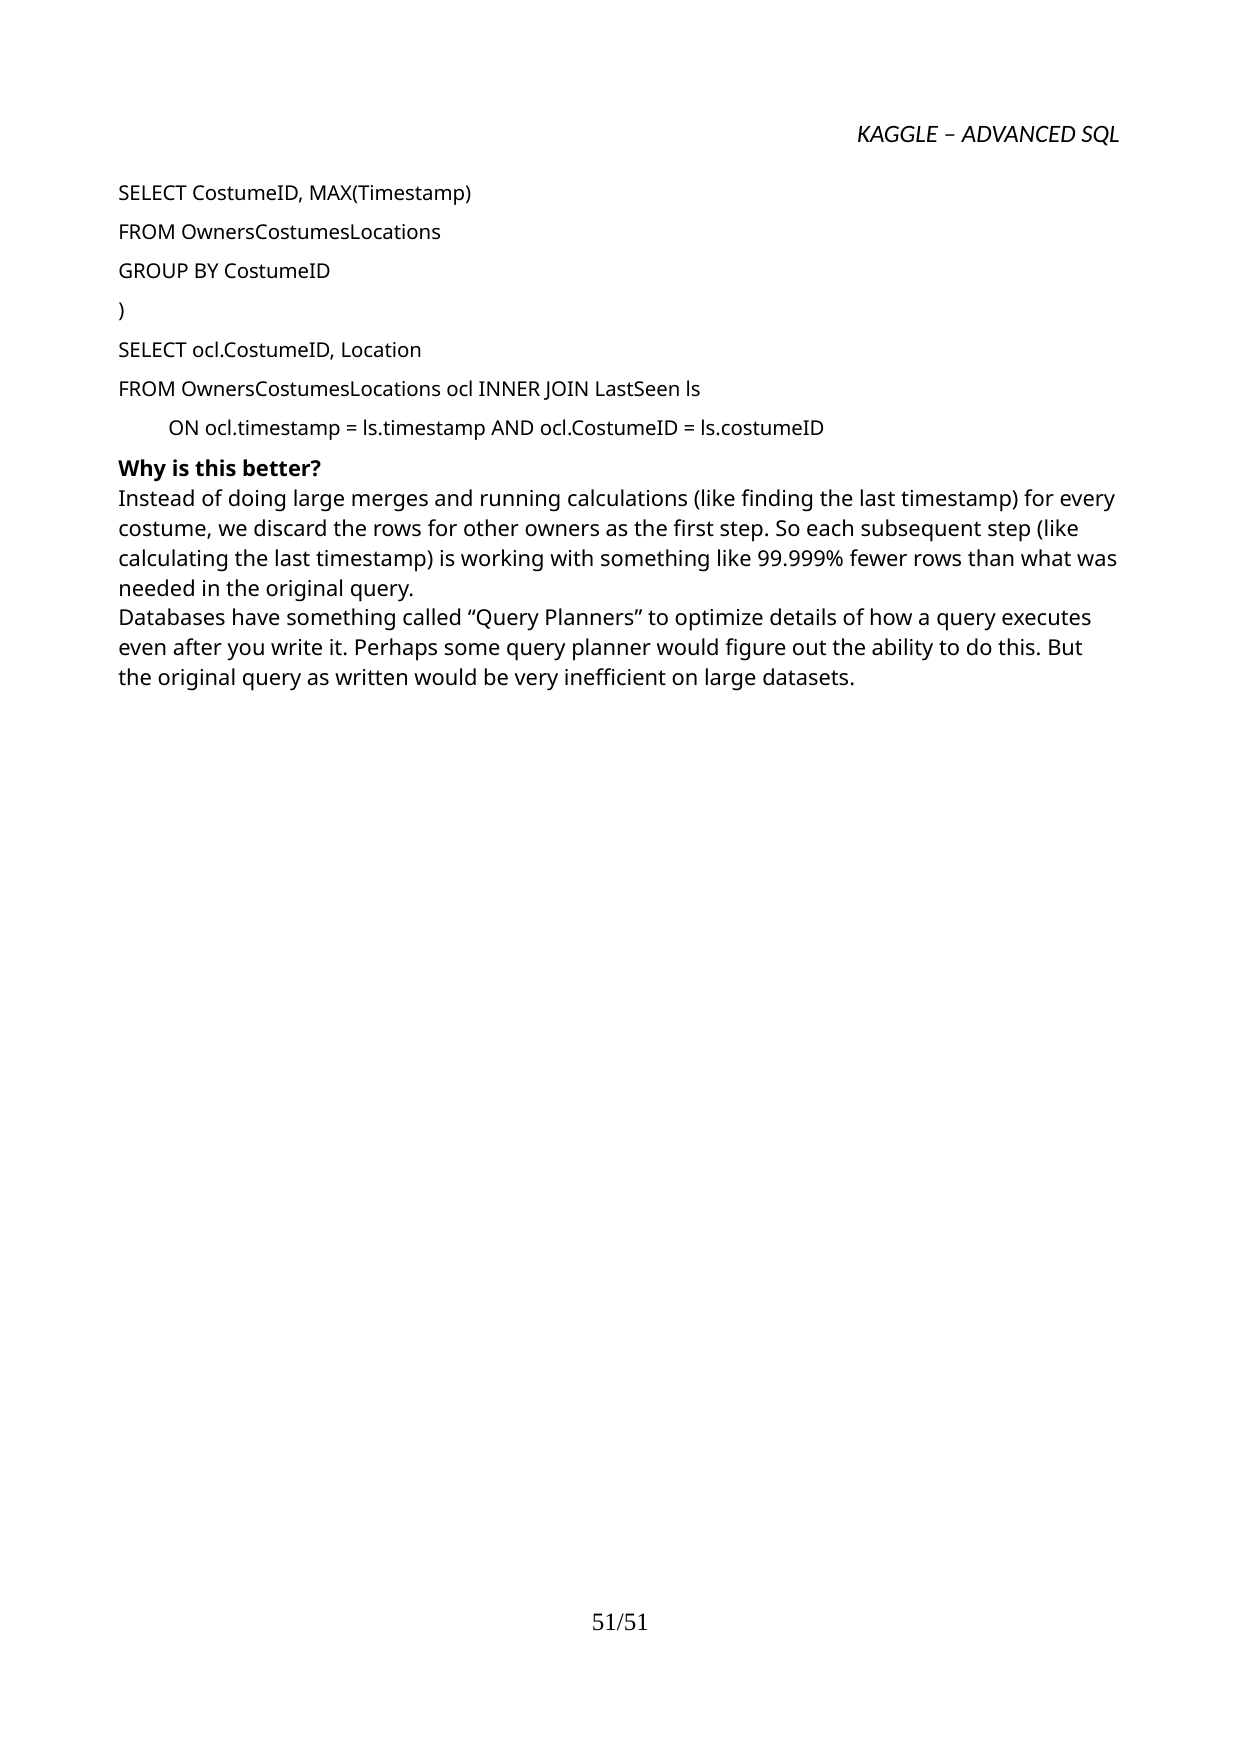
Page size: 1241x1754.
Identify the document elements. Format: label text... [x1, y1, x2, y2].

text ) [118, 296, 1122, 324]
text FROM OwnersCostumesLocations [118, 217, 1122, 245]
text SELECT CostumeID, MAX(Timestamp) [118, 178, 1122, 206]
text Why is this better? [118, 453, 1122, 483]
text Instead of doing large merges and running calculations (like finding the last timestamp) for every costume, we discard the rows for other owners as the first step. So each subsequent step (like calculating the last timestamp) is working with something like 99.999% fewer rows than what was needed in the original query. [118, 483, 1122, 602]
text SELECT ocl.CostumeID, Location [118, 335, 1122, 363]
text ON ocl.timestamp = ls.timestamp AND ocl.CostumeID = ls.costumeID [118, 414, 1122, 442]
text FROM OwnersCostumesLocations ocl INNER JOIN LastSeen ls [118, 374, 1122, 402]
text GROUP BY CostumeID [118, 257, 1122, 284]
text Databases have something called “Query Planners” to optimize details of how a query executes even after you write it. Perhaps some query planner would figure out the ability to do this. But the original query as written would be very inefficient on large datasets. [118, 602, 1122, 692]
